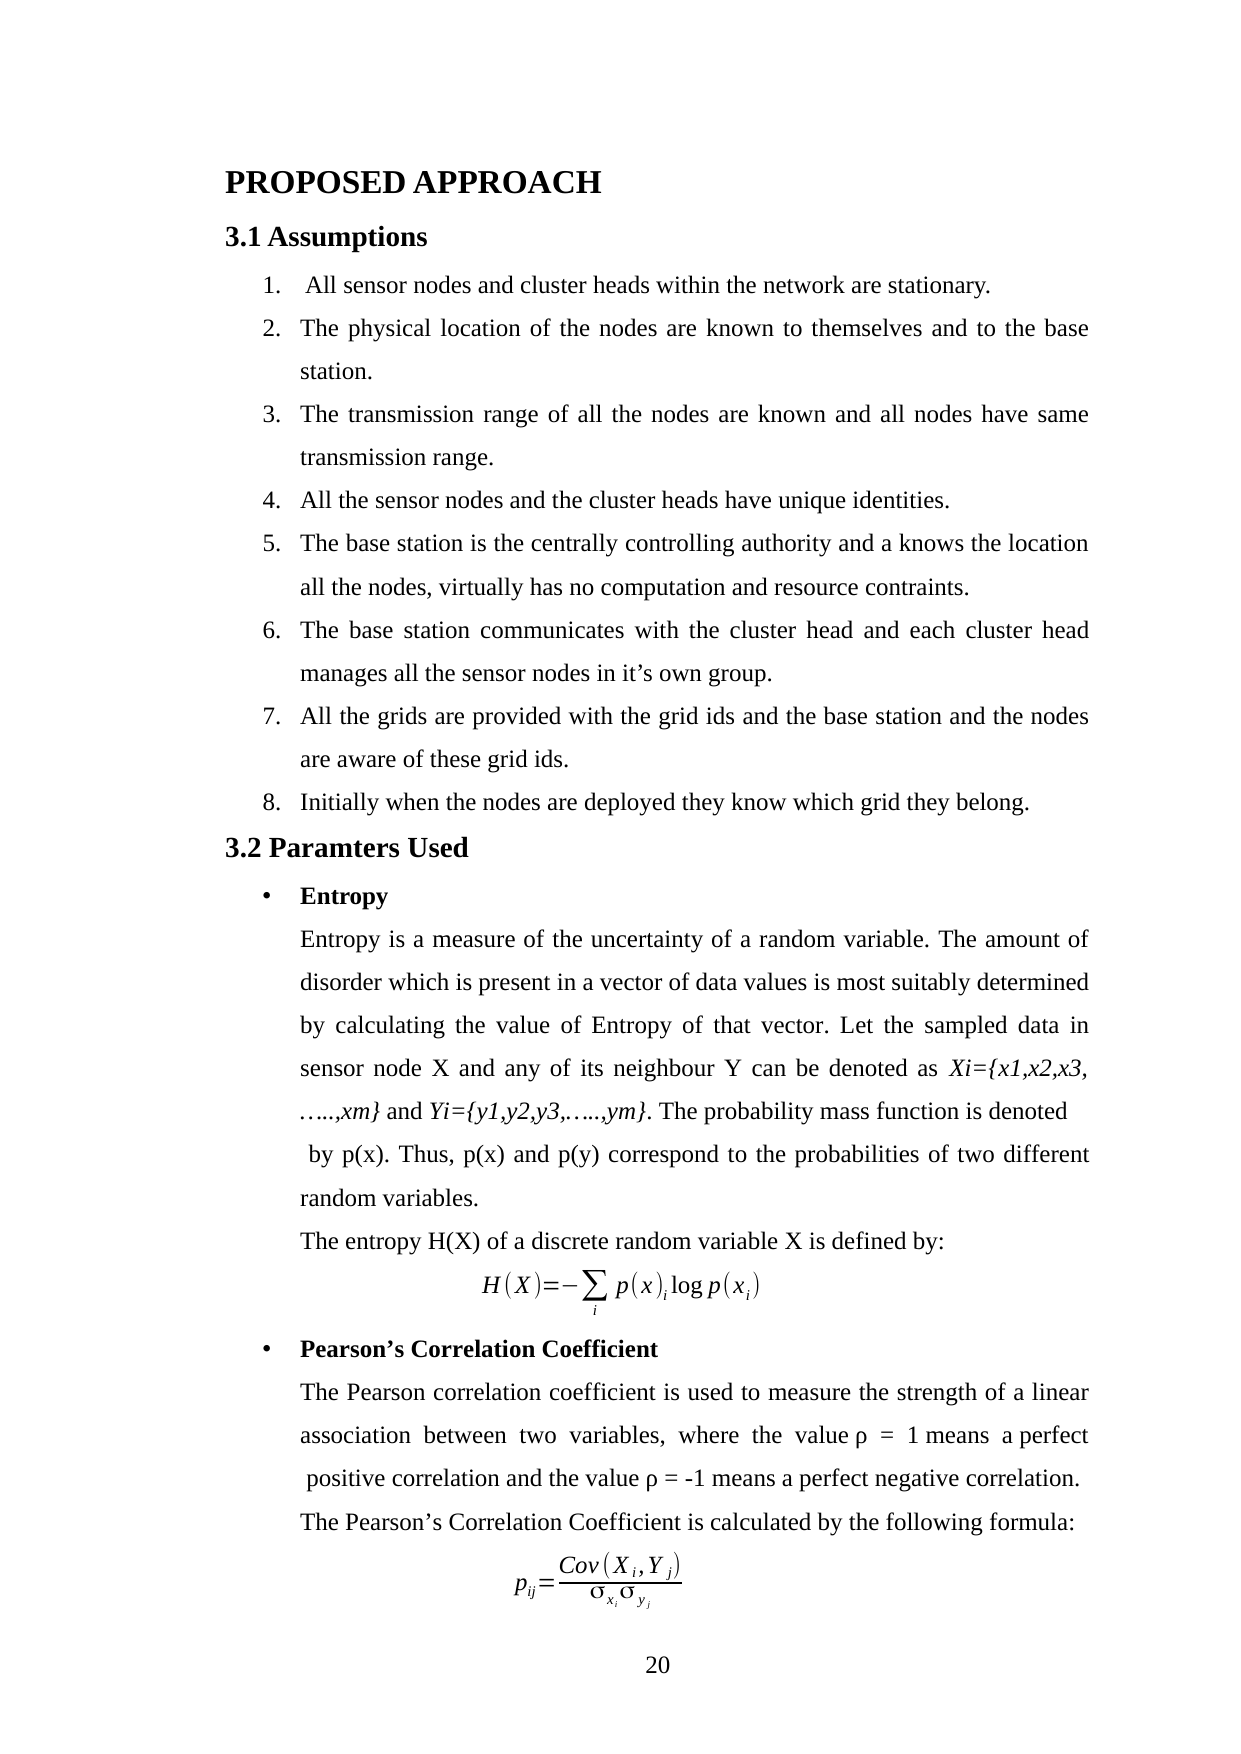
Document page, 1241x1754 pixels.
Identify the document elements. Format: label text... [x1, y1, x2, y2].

list The base station communicates with the cluster head and each cluster head manages all the sensor nodes in it’s own group. [262, 615, 1090, 687]
list All sensor nodes and cluster heads within the network are stationary. [262, 270, 1090, 298]
list Entropy [262, 881, 1090, 909]
list All the grids are provided with the grid ids and the base station and the nodes are aware of these grid ids. [262, 701, 1090, 773]
list The Pearson’s Correlation Coefficient is calculated by the following formula: [262, 1507, 1090, 1535]
list The physical location of the nodes are known to themselves and to the base station. [262, 313, 1090, 385]
text PROPOSED APPROACH [225, 162, 1090, 200]
list The Pearson correlation coefficient is used to measure the strength of a linear association between two variables, where the value ρ = 1 means a perfect [262, 1377, 1090, 1449]
list Initially when the nodes are deployed they know which grid they belong. [262, 787, 1090, 816]
list Entropy is a measure of the uncertainty of a random variable. The amount of disorder which is present in a vector of data values is most suitably determined by calculating the value of Entropy of that vector. Let the sampled data in sensor node X and any of its neighbour Y can be denoted as Xi={x1,x2,x3,…..,xm} and Yi={y1,y2,y3,…..,ym}. The probability mass function is denoted [262, 924, 1090, 1125]
list Pearson’s Correlation Coefficient [262, 1334, 1090, 1363]
list The entropy H(X) of a discrete random variable X is defined by: [262, 1226, 1090, 1254]
list The transmission range of all the nodes are known and all nodes have same transmission range. [262, 399, 1090, 471]
list positive correlation and the value ρ = -1 means a perfect negative correlation. [262, 1463, 1090, 1492]
text 3.1 Assumptions [225, 219, 1090, 253]
list by p(x). Thus, p(x) and p(y) correspond to the probabilities of two different random variables. [262, 1139, 1090, 1211]
list The base station is the centrally controlling authority and a knows the location all the nodes, virtually has no computation and resource contraints. [262, 528, 1090, 600]
list All the sensor nodes and the cluster heads have unique identities. [262, 485, 1090, 514]
text 3.2 Paramters Used [225, 830, 1090, 864]
